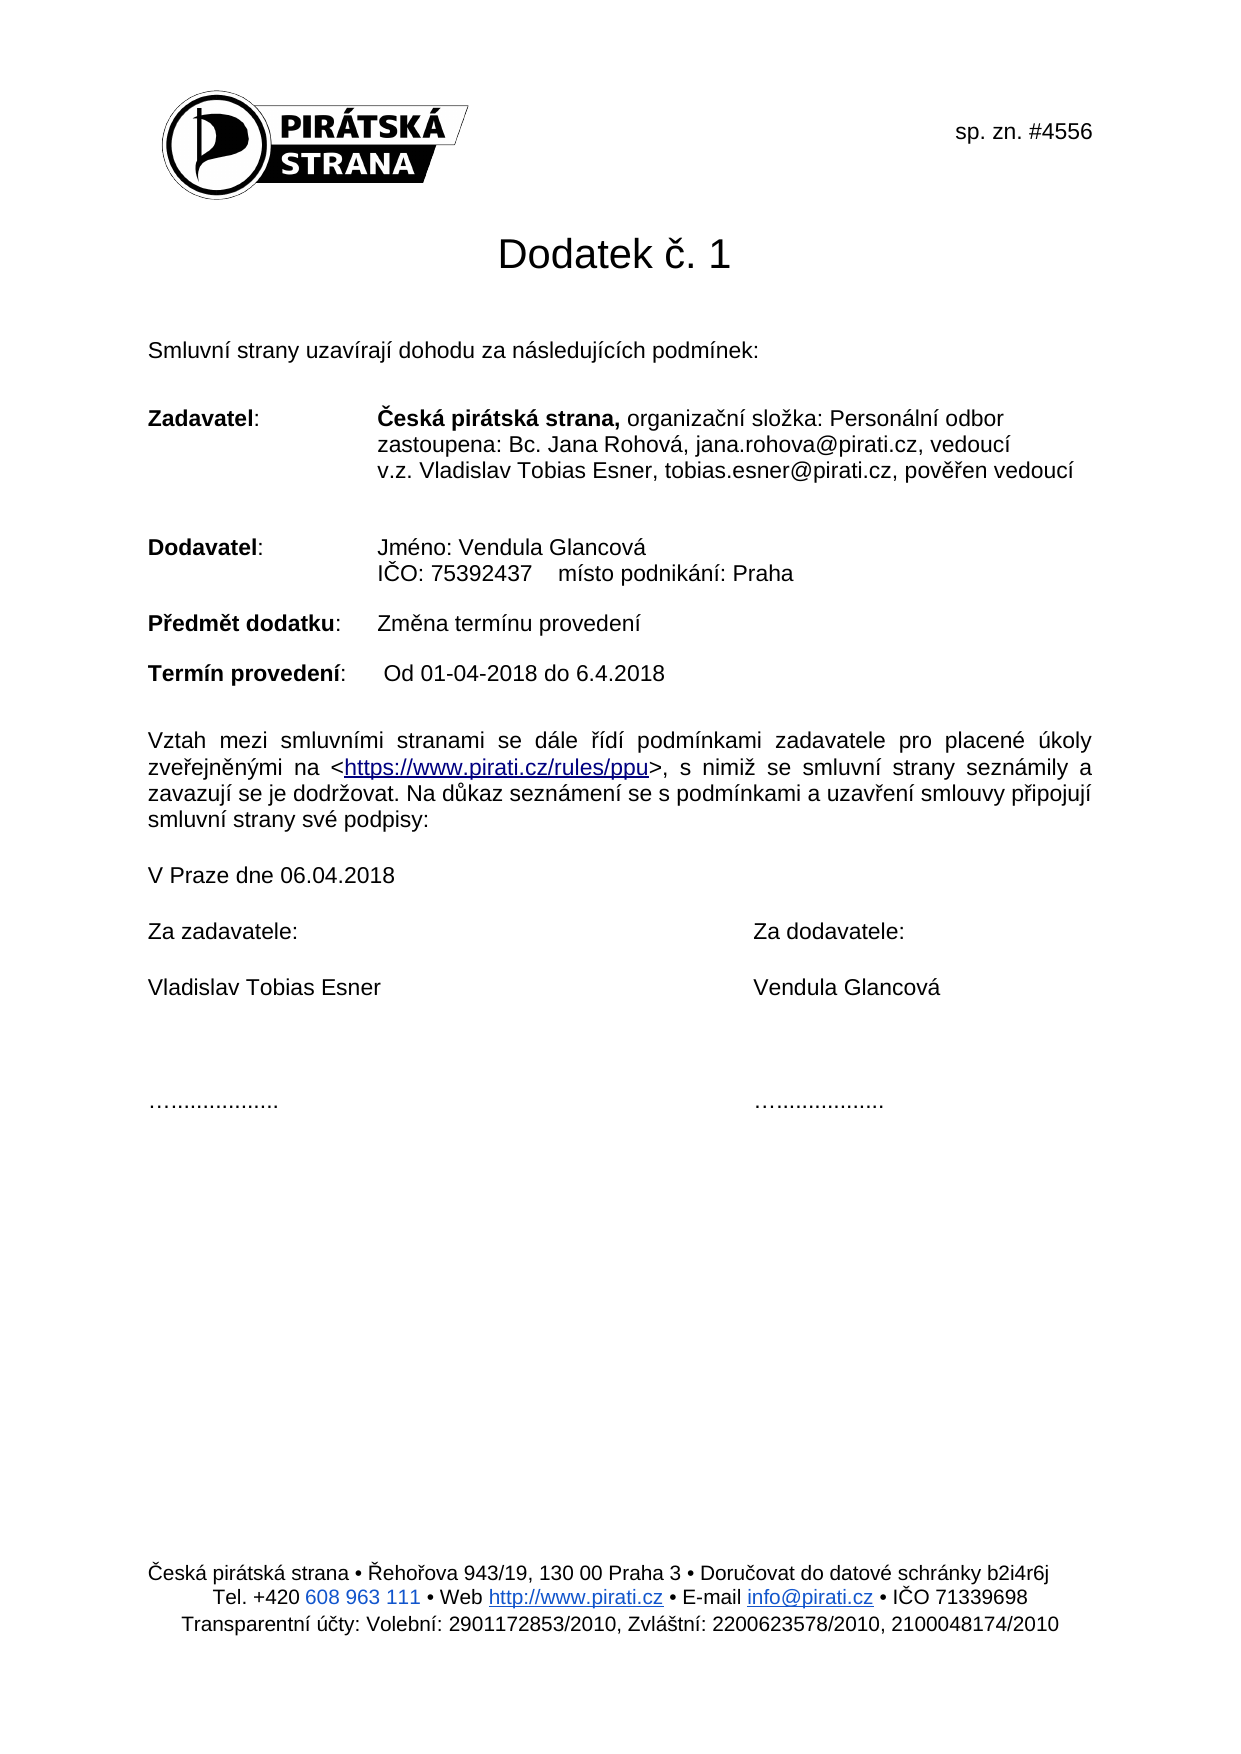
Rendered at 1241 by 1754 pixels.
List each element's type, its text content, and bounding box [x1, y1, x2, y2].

picture [147, 75, 483, 214]
text sp. zn. #4556 [483, 118, 1093, 144]
text V Praze dne 06.04.2018 [148, 862, 1093, 888]
text Vztah mezi smluvními stranami se dále řídí podmínkami zadavatele pro placené úkoly zveřejněnými na <https://www.pirati.cz/rules/ppu>, s nimiž se smluvní strany seznámily a zavazují se je dodržovat. Na důkaz seznámení se s podmínkami a uzavření smlouvy připojují smluvní strany své podpisy: [148, 727, 1093, 833]
table_header Zadavatel: [148, 393, 377, 522]
table_cell Předmět dodatku: [148, 598, 377, 648]
text …................. …................. [148, 1087, 1093, 1113]
table_cell Od 01-04-2018 do 6.4.2018 [377, 648, 1093, 698]
text Vladislav Tobias Esner Vendula Glancová [148, 974, 1093, 1000]
table_header Česká pirátská strana, organizační složka: Personální odbor zastoupena: Bc. Jana Rohová, jana.rohova@pirati.cz, vedoucí v.z. Vladislav Tobias Esner, tobias.esner@pirati.cz, pověřen vedoucí [377, 393, 1093, 522]
table_cell Změna termínu provedení [377, 598, 1093, 648]
subtitle Dodatek č. 1 [148, 230, 1093, 278]
table_cell Dodavatel: [148, 522, 377, 598]
table_cell Jméno: Vendula Glancová IČO: 75392437 místo podnikání: Praha [377, 522, 1093, 598]
text Smluvní strany uzavírají dohodu za následujících podmínek: [148, 337, 1093, 363]
text Za zadavatele: Za dodavatele: [148, 918, 1093, 944]
table_cell Termín provedení: [148, 648, 377, 698]
